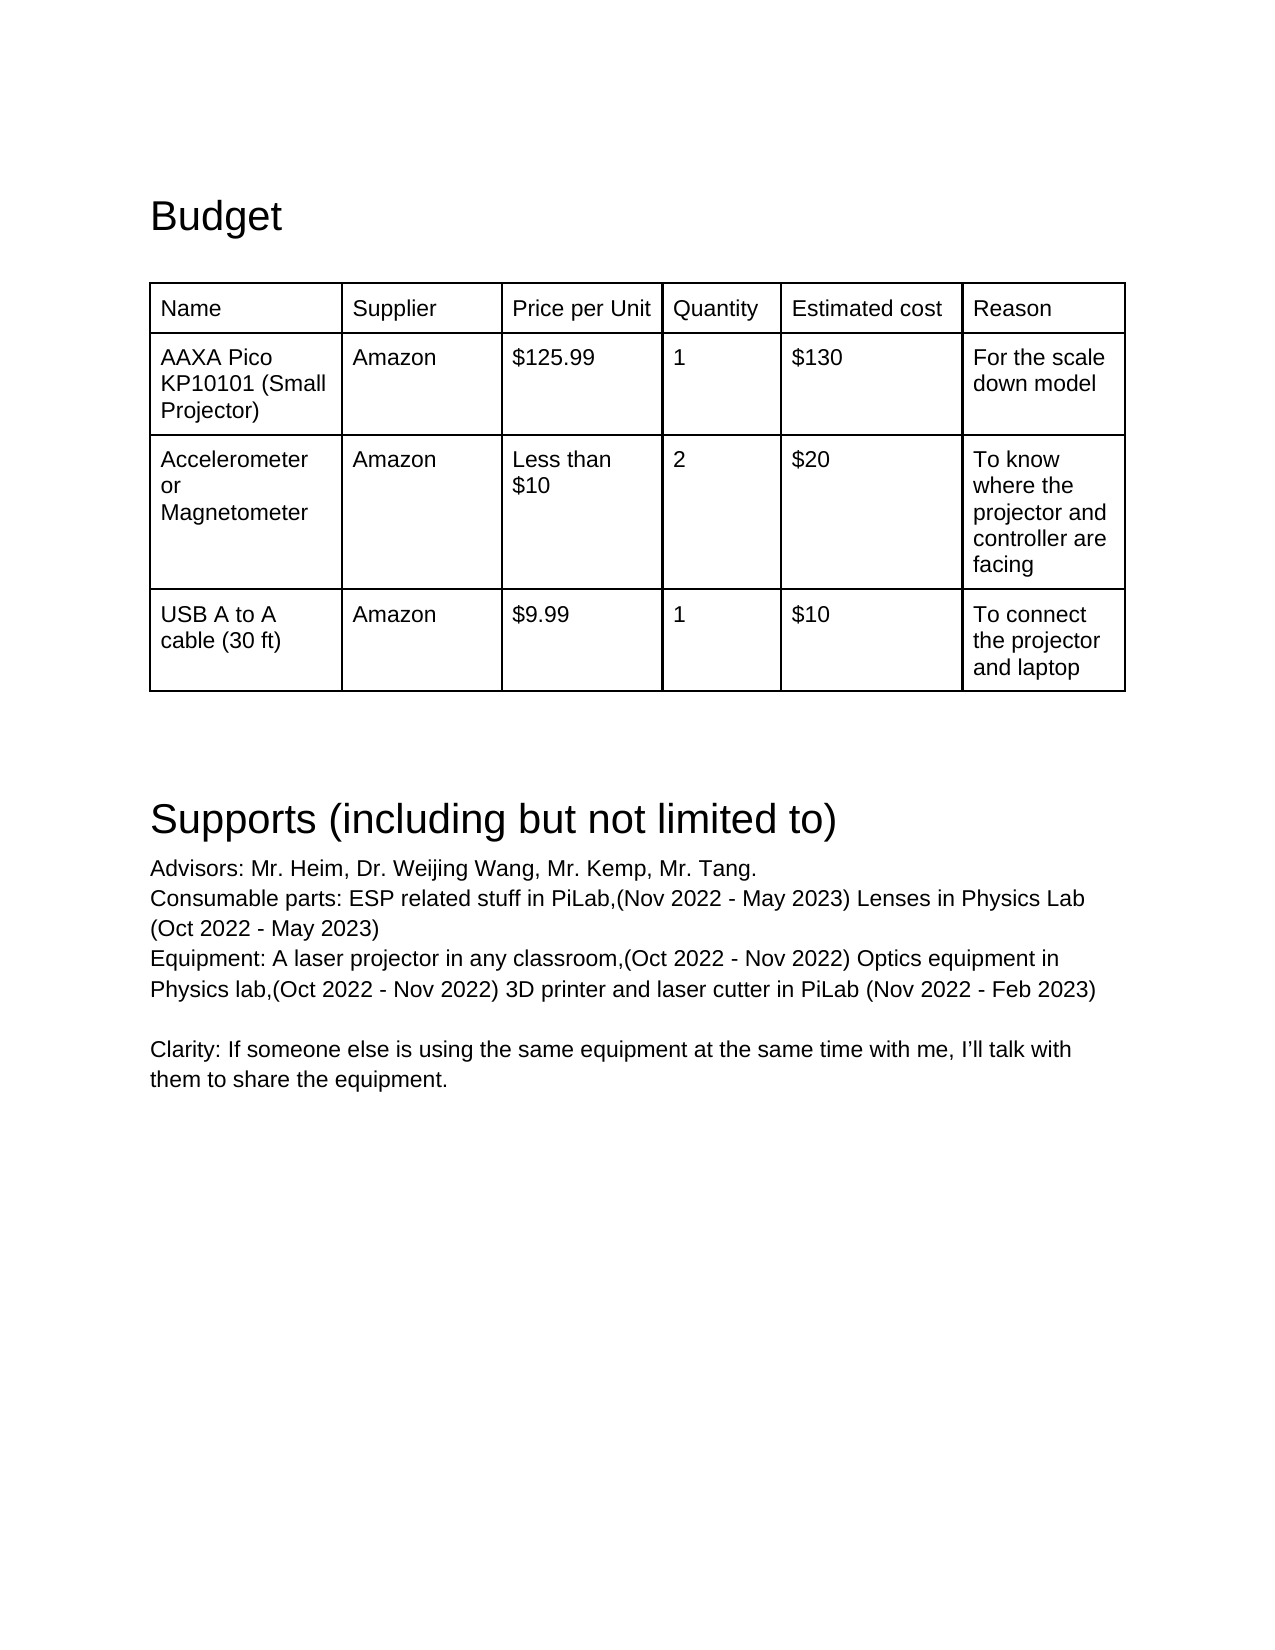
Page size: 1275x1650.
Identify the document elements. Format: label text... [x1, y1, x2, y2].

table_cell Less than $10 [503, 436, 661, 588]
table_cell 2 [664, 436, 780, 588]
table_cell $125.99 [503, 334, 661, 433]
text Clarity: If someone else is using the same equipment at the same time with me, I’ll talk with them to share the equipment. [150, 1036, 1125, 1093]
table_cell 1 [664, 590, 780, 690]
text Equipment: A laser projector in any classroom,(Oct 2022 - Nov 2022) Optics equipment in Physics lab,(Oct 2022 - Nov 2022) 3D printer and laser cutter in PiLab (Nov 2022 - Feb 2023) [150, 945, 1125, 1002]
table_cell $9.99 [503, 590, 661, 690]
text Advisors: Mr. Heim, Dr. Weijing Wang, Mr. Kemp, Mr. Tang. [150, 855, 1125, 881]
table_header Quantity [664, 284, 780, 332]
table_cell Amazon [343, 590, 501, 690]
table_cell $10 [782, 590, 961, 690]
table_header Name [151, 284, 341, 332]
table_cell For the scale down model [964, 334, 1124, 433]
table_header Reason [964, 284, 1124, 332]
table_cell $20 [782, 436, 961, 588]
subtitle Supports (including but not limited to) [150, 794, 1125, 842]
table_cell Amazon [343, 334, 501, 433]
table_header Estimated cost [782, 284, 961, 332]
table_cell To know where the projector and controller are facing [964, 436, 1124, 588]
text Consumable parts: ESP related stuff in PiLab,(Nov 2022 - May 2023) Lenses in Physics Lab (Oct 2022 - May 2023) [150, 885, 1125, 942]
table_cell USB A to A cable (30 ft) [151, 590, 341, 690]
table_cell 1 [664, 334, 780, 433]
table_header Supplier [343, 284, 501, 332]
table_cell $130 [782, 334, 961, 433]
subtitle Budget [150, 192, 1125, 239]
table_cell Accelerometer or Magnetometer [151, 436, 341, 588]
table_cell Amazon [343, 436, 501, 588]
table_cell AAXA Pico KP10101 (Small Projector) [151, 334, 341, 433]
table_cell To connect the projector and laptop [964, 590, 1124, 690]
table_header Price per Unit [503, 284, 661, 332]
